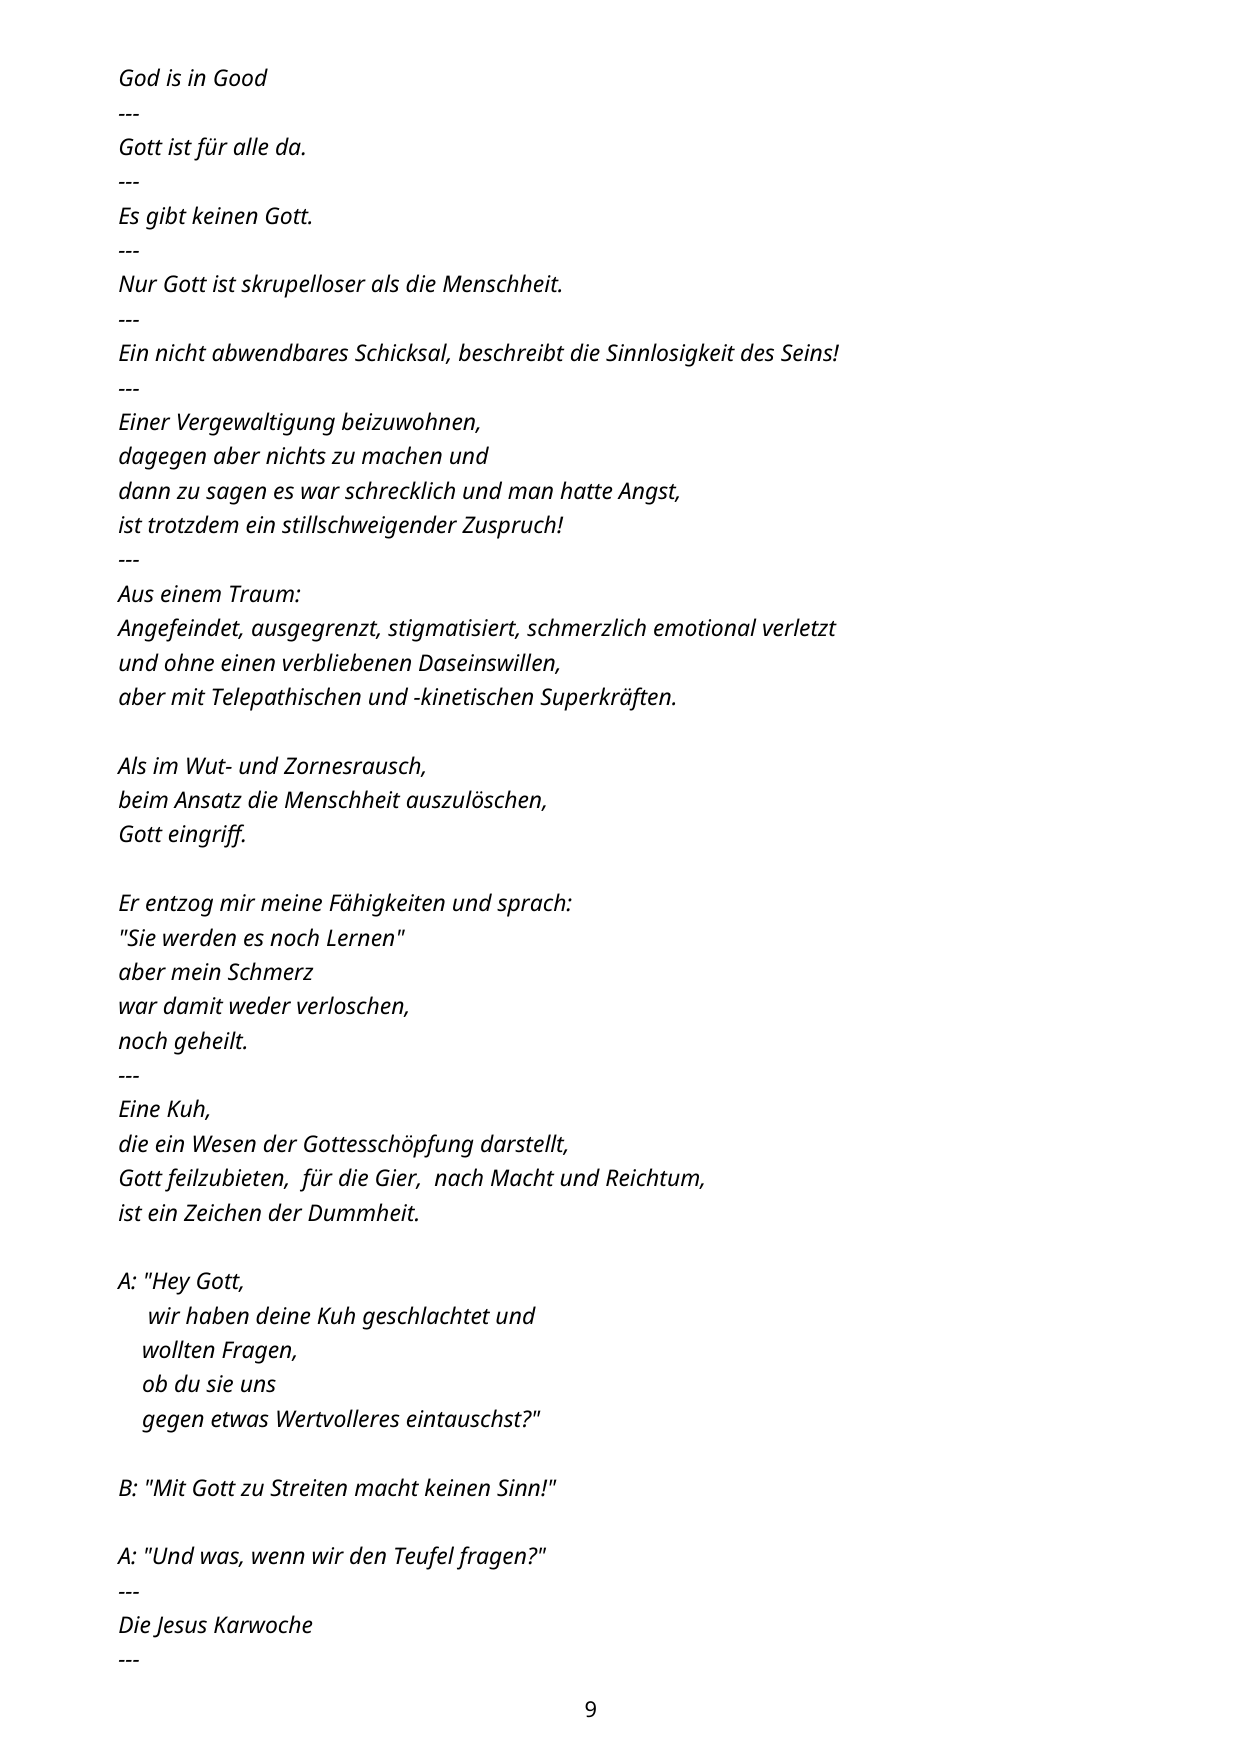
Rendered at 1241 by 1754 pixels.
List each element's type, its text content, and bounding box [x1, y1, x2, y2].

text die ein Wesen der Gottesschöpfung darstellt, [118, 1125, 1181, 1159]
text Einer Vergewaltigung beizuwohnen, dagegen aber nichts zu machen und dann zu sagen es war schrecklich und man hatte Angst, ist trotzdem ein stillschweigender Zuspruch! [118, 403, 1181, 540]
text --- [118, 231, 1181, 265]
text --- [118, 300, 1181, 334]
text B: "Mit Gott zu Streiten macht keinen Sinn!" [118, 1468, 1181, 1503]
text Angefeindet, ausgegrenzt, stigmatisiert, schmerzlich emotional verletzt [118, 609, 1181, 643]
text Nur Gott ist skrupelloser als die Menschheit. [118, 265, 1181, 300]
text --- [118, 162, 1181, 197]
text --- [118, 1056, 1181, 1090]
text wollten Fragen, [118, 1331, 1181, 1365]
text Eine Kuh, [118, 1090, 1181, 1125]
text A: "Und was, wenn wir den Teufel fragen?" [118, 1537, 1181, 1572]
text und ohne einen verbliebenen Daseinswillen, [118, 643, 1181, 678]
text ist ein Zeichen der Dummheit. [118, 1193, 1181, 1228]
text Als im Wut- und Zornesrausch, [118, 747, 1181, 781]
text --- [118, 1640, 1181, 1675]
text Gott ist für alle da. [118, 128, 1181, 162]
text wir haben deine Kuh geschlachtet und [118, 1297, 1181, 1331]
text Ein nicht abwendbares Schicksal, beschreibt die Sinnlosigkeit des Seins! [118, 334, 1181, 368]
text "Sie werden es noch Lernen" [118, 918, 1181, 953]
text God is in Good [118, 59, 1181, 93]
text Aus einem Traum: [118, 575, 1181, 609]
text --- [118, 93, 1181, 128]
text Es gibt keinen Gott. [118, 197, 1181, 231]
text beim Ansatz die Menschheit auszulöschen, [118, 781, 1181, 815]
text Er entzog mir meine Fähigkeiten und sprach: [118, 884, 1181, 918]
text Gott eingriff. [118, 815, 1181, 850]
text war damit weder verloschen, [118, 987, 1181, 1022]
text aber mein Schmerz [118, 953, 1181, 987]
text aber mit Telepathischen und -kinetischen Superkräften. [118, 678, 1181, 712]
text --- [118, 540, 1181, 575]
text --- [118, 1572, 1181, 1606]
text gegen etwas Wertvolleres eintauschst?" [118, 1400, 1181, 1434]
text Gott feilzubieten, für die Gier, nach Macht und Reichtum, [118, 1159, 1181, 1193]
text noch geheilt. [118, 1022, 1181, 1056]
text --- [118, 368, 1181, 403]
text ob du sie uns [118, 1365, 1181, 1400]
text A: "Hey Gott, [118, 1262, 1181, 1297]
text Die Jesus Karwoche [118, 1606, 1181, 1640]
